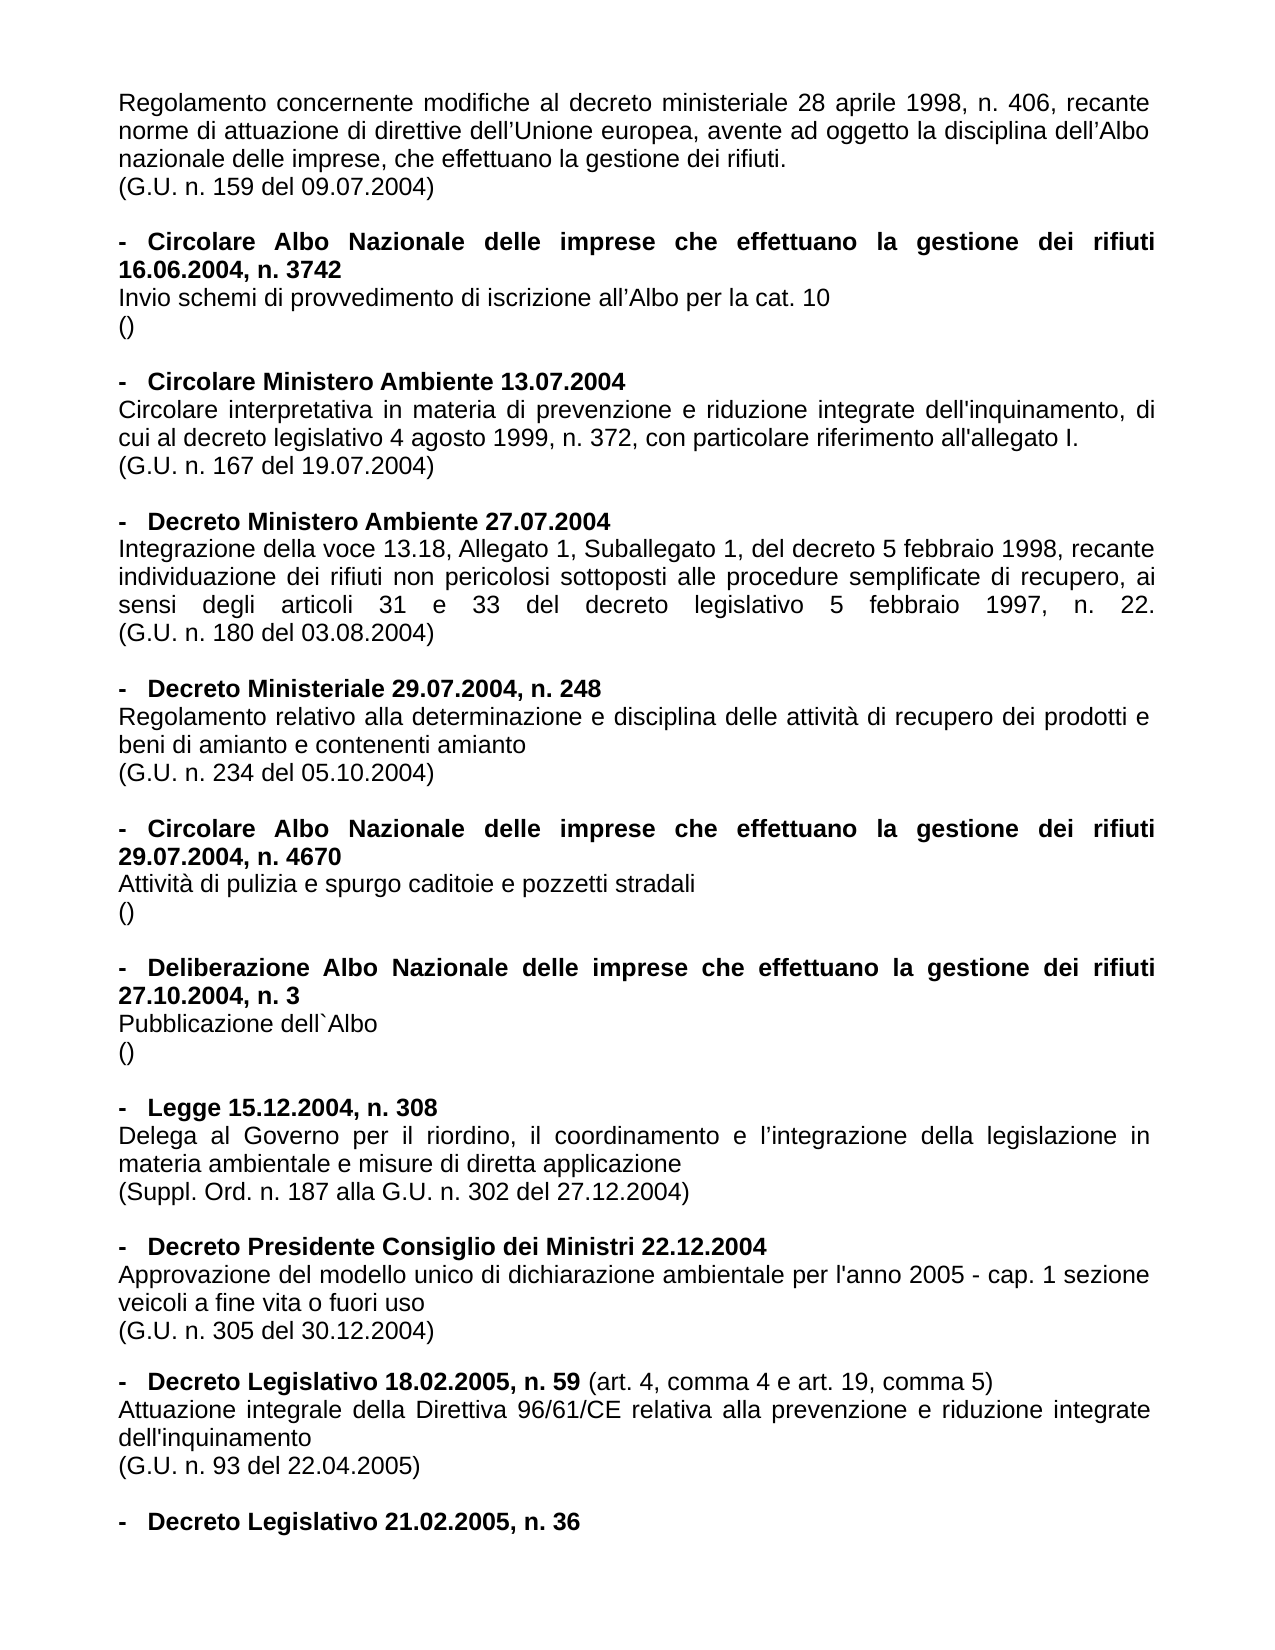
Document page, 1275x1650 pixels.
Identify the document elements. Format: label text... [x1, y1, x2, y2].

subtitle (G.U. n. 93 del 22.04.2005) [118, 1452, 1152, 1479]
text - Circolare Albo Nazionale delle imprese che effettuano la gestione dei rifiuti 29.07.2004, n. 4670 [118, 814, 1157, 870]
text - Decreto Legislativo 21.02.2005, n. 36 [118, 1507, 1157, 1535]
subtitle (Suppl. Ord. n. 187 alla G.U. n. 302 del 27.12.2004) [118, 1177, 1152, 1205]
subtitle Attuazione integrale della Direttiva 96/61/CE relativa alla prevenzione e riduzione integrate dell'inquinamento [118, 1396, 1152, 1452]
subtitle - Decreto Ministero Ambiente 27.07.2004 [118, 507, 1152, 535]
subtitle Attività di pulizia e spurgo caditoie e pozzetti stradali [118, 870, 1152, 898]
subtitle () [118, 898, 1152, 926]
text (G.U. n. 167 del 19.07.2004) [118, 451, 1157, 479]
subtitle (G.U. n. 305 del 30.12.2004) [118, 1317, 1152, 1345]
text - Decreto Presidente Consiglio dei Ministri 22.12.2004 [118, 1233, 1157, 1261]
text - Legge 15.12.2004, n. 308 [118, 1093, 1157, 1121]
subtitle (G.U. n. 234 del 05.10.2004) [118, 758, 1152, 786]
text - Circolare Albo Nazionale delle imprese che effettuano la gestione dei rifiuti 16.06.2004, n. 3742 [118, 228, 1157, 284]
text - Decreto Ministeriale 29.07.2004, n. 248 [118, 675, 1157, 703]
text - Decreto Legislativo 18.02.2005, n. 59 (art. 4, comma 4 e art. 19, comma 5) [118, 1368, 1157, 1396]
subtitle () [118, 1038, 1152, 1066]
subtitle - Circolare Ministero Ambiente 13.07.2004 [118, 368, 1152, 396]
text Circolare interpretativa in materia di prevenzione e riduzione integrate dell'inquinamento, di cui al decreto legislativo 4 agosto 1999, n. 372, con particolare riferimento all'allegato I. [118, 396, 1157, 451]
subtitle Pubblicazione dell`Albo [118, 1010, 1152, 1038]
text - Deliberazione Albo Nazionale delle imprese che effettuano la gestione dei rifiuti 27.10.2004, n. 3 [118, 954, 1157, 1010]
subtitle Invio schemi di provvedimento di iscrizione all’Albo per la cat. 10 [118, 284, 1152, 312]
subtitle Delega al Governo per il riordino, il coordinamento e l’integrazione della legislazione in materia ambientale e misure di diretta applicazione [118, 1121, 1152, 1177]
text (G.U. n. 159 del 09.07.2004) [118, 172, 1157, 200]
subtitle Approvazione del modello unico di dichiarazione ambientale per l'anno 2005 - cap. 1 sezione veicoli a fine vita o fuori uso [118, 1261, 1152, 1317]
subtitle Regolamento concernente modifiche al decreto ministeriale 28 aprile 1998, n. 406, recante norme di attuazione di direttive dell’Unione europea, avente ad oggetto la disciplina dell’Albo nazionale delle imprese, che effettuano la gestione dei rifiuti. [118, 88, 1152, 172]
subtitle Regolamento relativo alla determinazione e disciplina delle attività di recupero dei prodotti e beni di amianto e contenenti amianto [118, 703, 1152, 758]
subtitle () [118, 312, 1152, 340]
text Integrazione della voce 13.18, Allegato 1, Suballegato 1, del decreto 5 febbraio 1998, recante individuazione dei rifiuti non pericolosi sottoposti alle procedure semplificate di recupero, ai sensi degli articoli 31 e 33 del decreto legislativo 5 febbraio 1997, n. 22. (G.U. n. 180 del 03.08.2004) [118, 535, 1157, 647]
